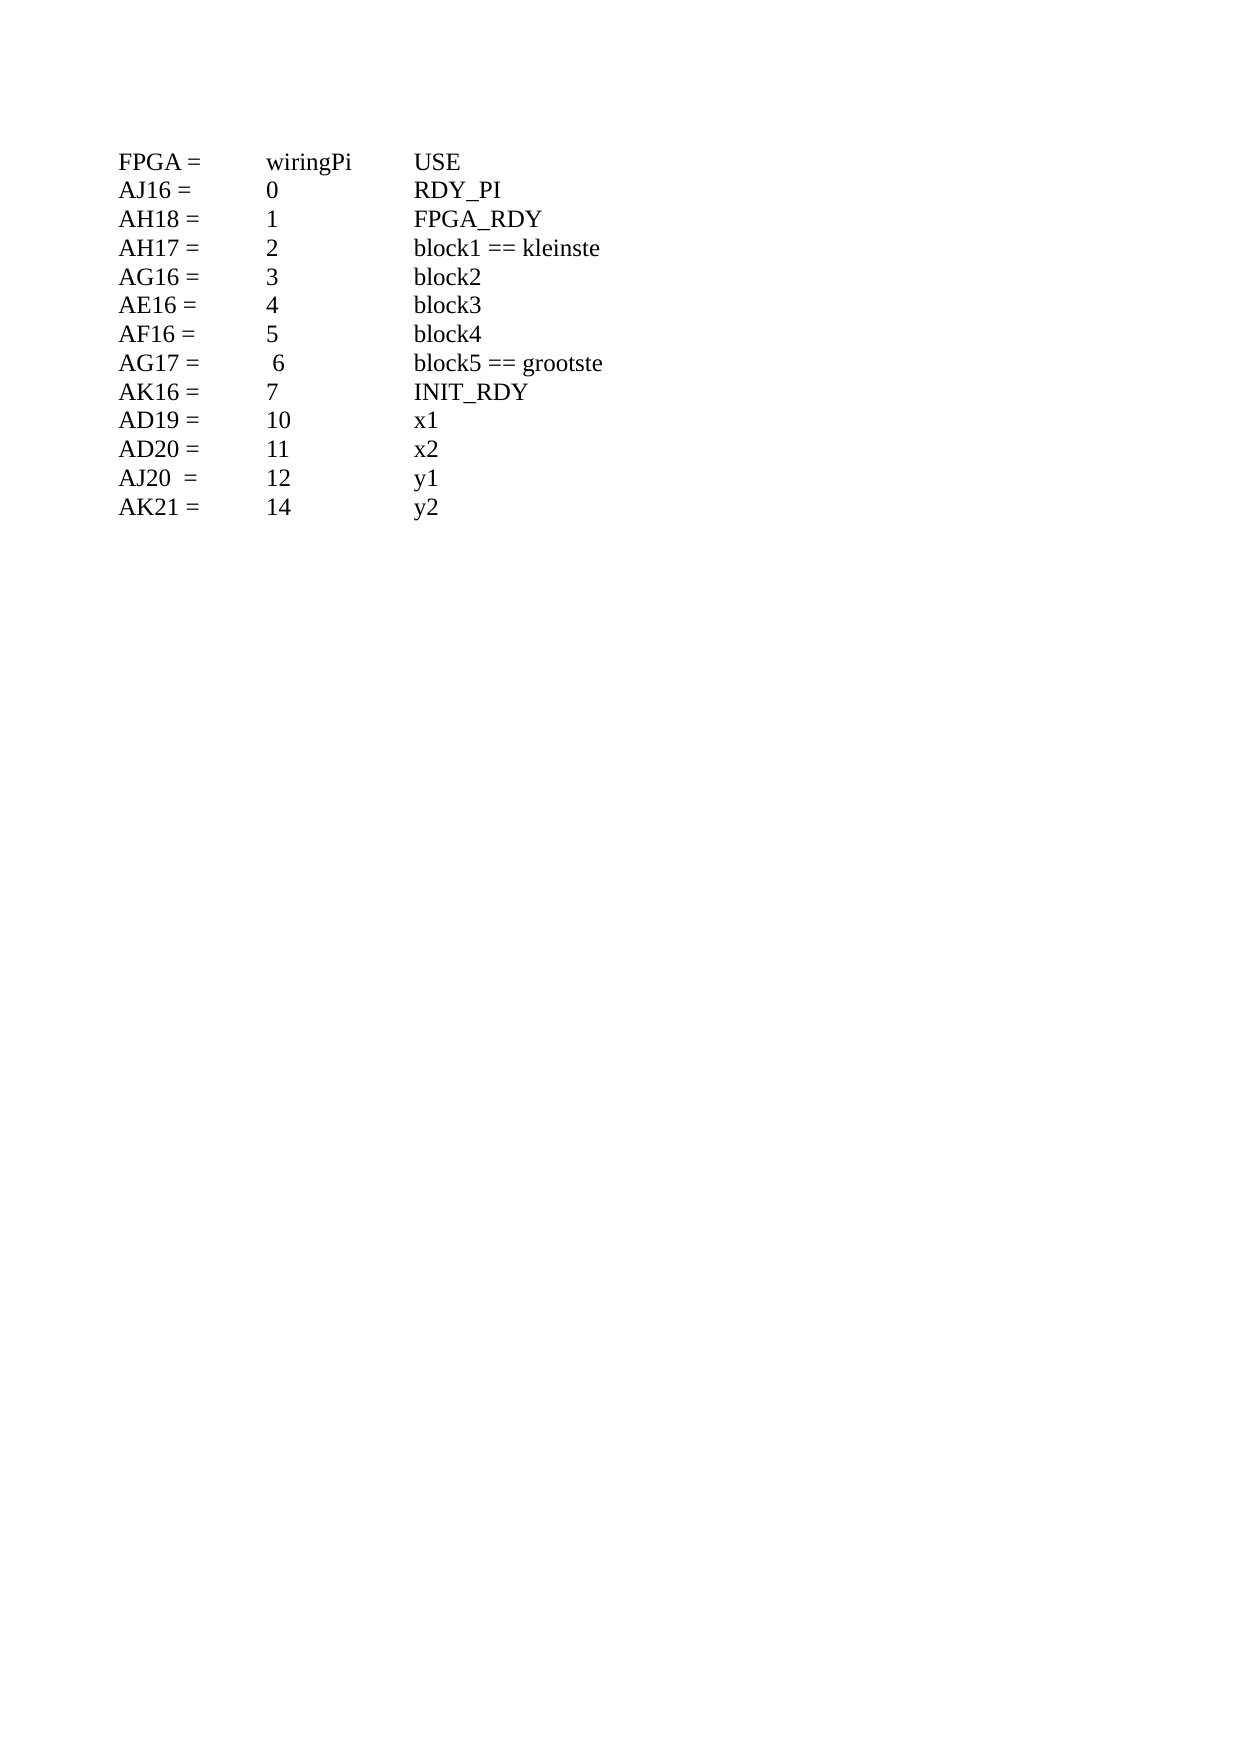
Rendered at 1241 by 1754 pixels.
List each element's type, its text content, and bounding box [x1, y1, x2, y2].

text AE16 = 4 block3 [118, 291, 1122, 319]
text AF16 = 5 block4 [118, 319, 1122, 348]
text AH18 = 1 FPGA_RDY [118, 204, 1122, 233]
text FPGA = wiringPi USE [118, 147, 1122, 176]
text AG17 = 6 block5 == grootste [118, 348, 1122, 377]
text AJ16 = 0 RDY_PI [118, 176, 1122, 204]
text AD20 = 11 x2 [118, 434, 1122, 463]
text AG16 = 3 block2 [118, 262, 1122, 291]
text AK16 = 7 INIT_RDY [118, 377, 1122, 406]
text AK21 = 14 y2 [118, 492, 1122, 521]
text AJ20 = 12 y1 [118, 463, 1122, 492]
text AD19 = 10 x1 [118, 406, 1122, 434]
text AH17 = 2 block1 == kleinste [118, 233, 1122, 262]
